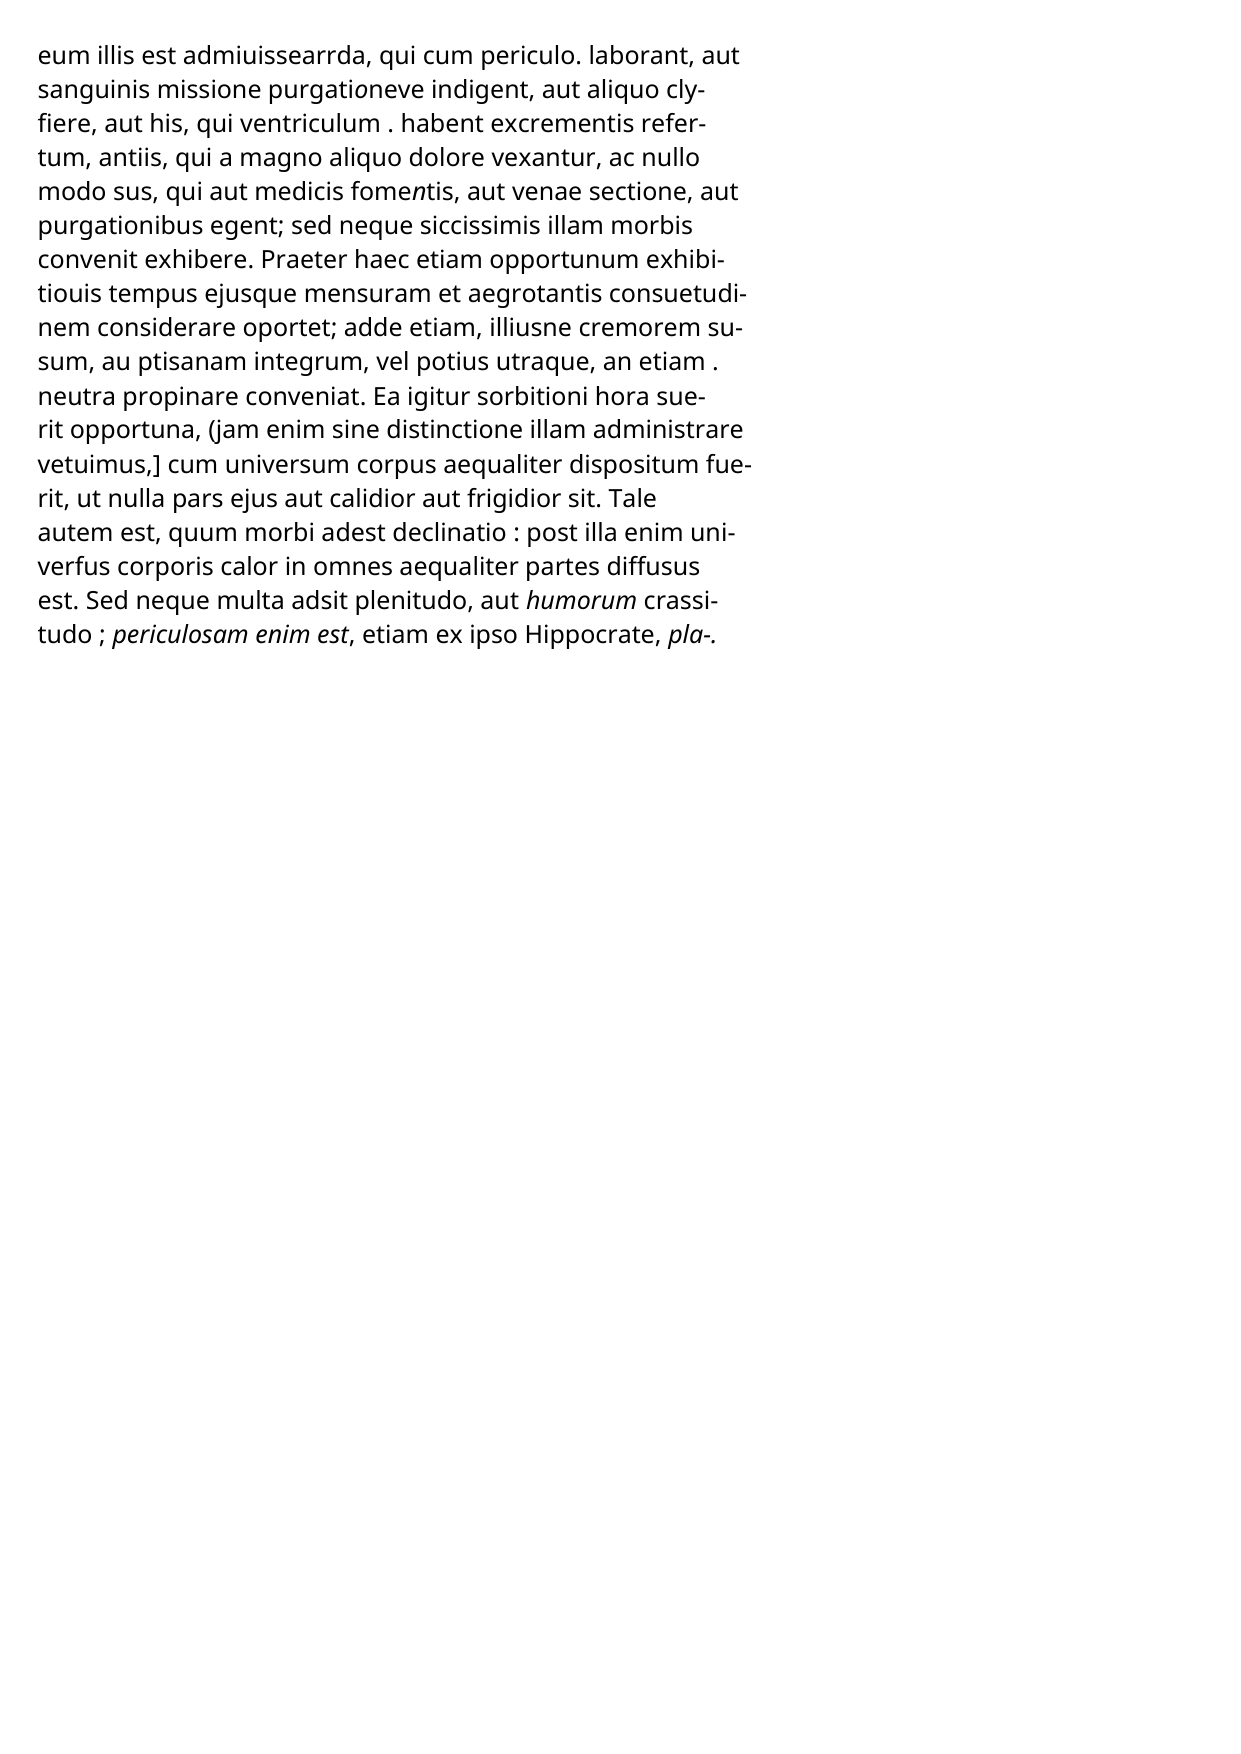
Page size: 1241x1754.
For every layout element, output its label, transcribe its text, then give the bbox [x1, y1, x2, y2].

text eum illis est admiuissearrda, qui cum periculo. laborant, aut sanguinis missione purgationeve indigent, aut aliquo cly- fiere, aut his, qui ventriculum . habent excrementis refer- tum, antiis, qui a magno aliquo dolore vexantur, ac nullo modo sus, qui aut medicis fomentis, aut venae sectione, aut purgationibus egent; sed neque siccissimis illam morbis convenit exhibere. Praeter haec etiam opportunum exhibi- tiouis tempus ejusque mensuram et aegrotantis consuetudi- nem considerare oportet; adde etiam, illiusne cremorem su- sum, au ptisanam integrum, vel potius utraque, an etiam . neutra propinare conveniat. Ea igitur sorbitioni hora sue- rit opportuna, (jam enim sine distinctione illam administrare vetuimus,] cum universum corpus aequaliter dispositum fue- rit, ut nulla pars ejus aut calidior aut frigidior sit. Tale autem est, quum morbi adest declinatio : post illa enim uni- verfus corporis calor in omnes aequaliter partes diffusus est. Sed neque multa adsit plenitudo, aut humorum crassi- tudo ; periculosam enim est, etiam ex ipso Hippocrate, pla-. [37, 37, 1203, 651]
